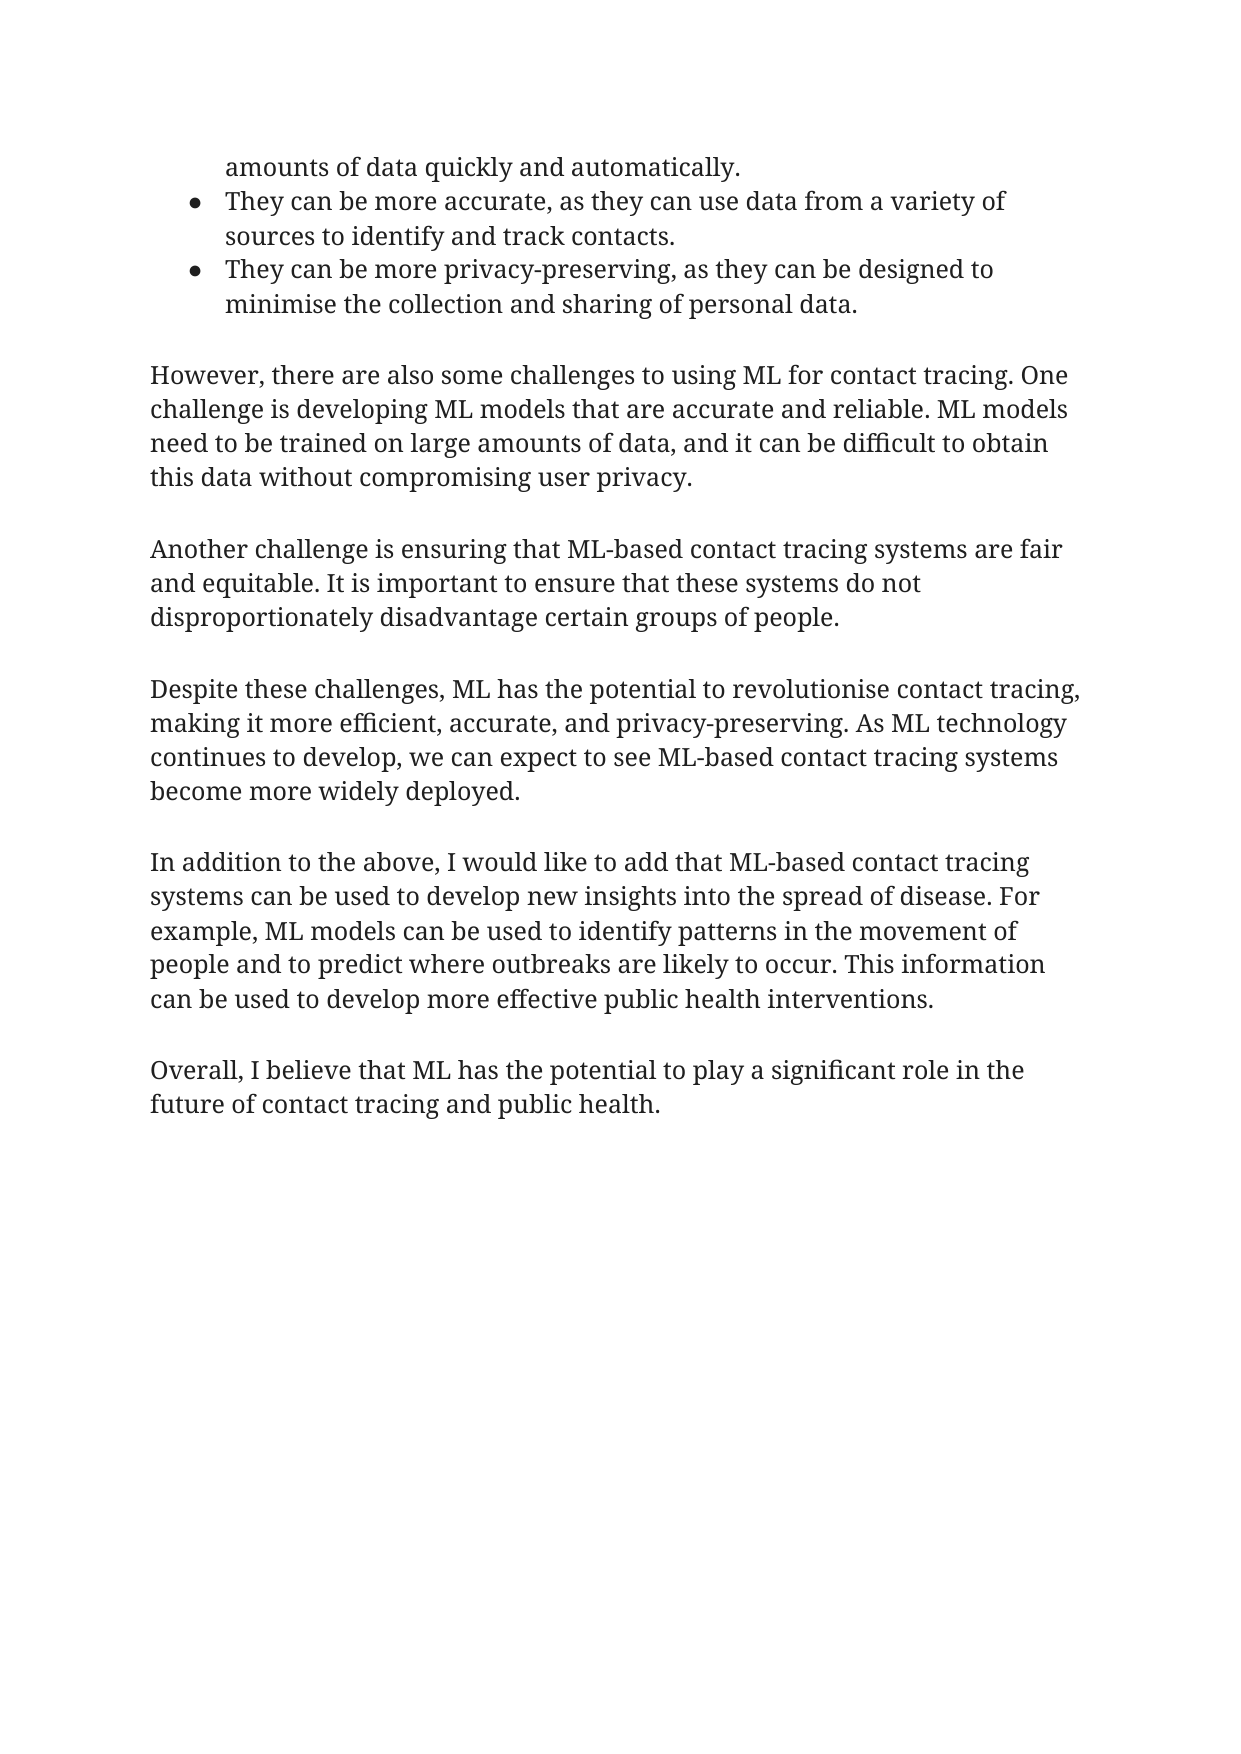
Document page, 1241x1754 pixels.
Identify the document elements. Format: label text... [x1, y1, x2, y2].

text Despite these challenges, ML has the potential to revolutionise contact tracing, making it more efficient, accurate, and privacy-preserving. As ML technology continues to develop, we can expect to see ML-based contact tracing systems become more widely deployed. [150, 671, 1090, 807]
text In addition to the above, I would like to add that ML-based contact tracing systems can be used to develop new insights into the spread of disease. For example, ML models can be used to identify patterns in the movement of people and to predict where outbreaks are likely to occur. This information can be used to develop more effective public health interventions. [150, 845, 1090, 1015]
text Another challenge is ensuring that ML-based contact tracing systems are fair and equitable. It is important to ensure that these systems do not disproportionately disadvantage certain groups of people. [150, 532, 1090, 634]
list They can be more privacy-preserving, as they can be designed to minimise the collection and sharing of personal data. [187, 252, 1090, 320]
list amounts of data quickly and automatically. [187, 150, 1090, 184]
list They can be more accurate, as they can use data from a variety of sources to identify and track contacts. [187, 184, 1090, 252]
text Overall, I believe that ML has the potential to play a significant role in the future of contact tracing and public health. [150, 1053, 1090, 1121]
text However, there are also some challenges to using ML for contact tracing. One challenge is developing ML models that are accurate and reliable. ML models need to be trained on large amounts of data, and it can be difficult to obtain this data without compromising user privacy. [150, 358, 1090, 494]
